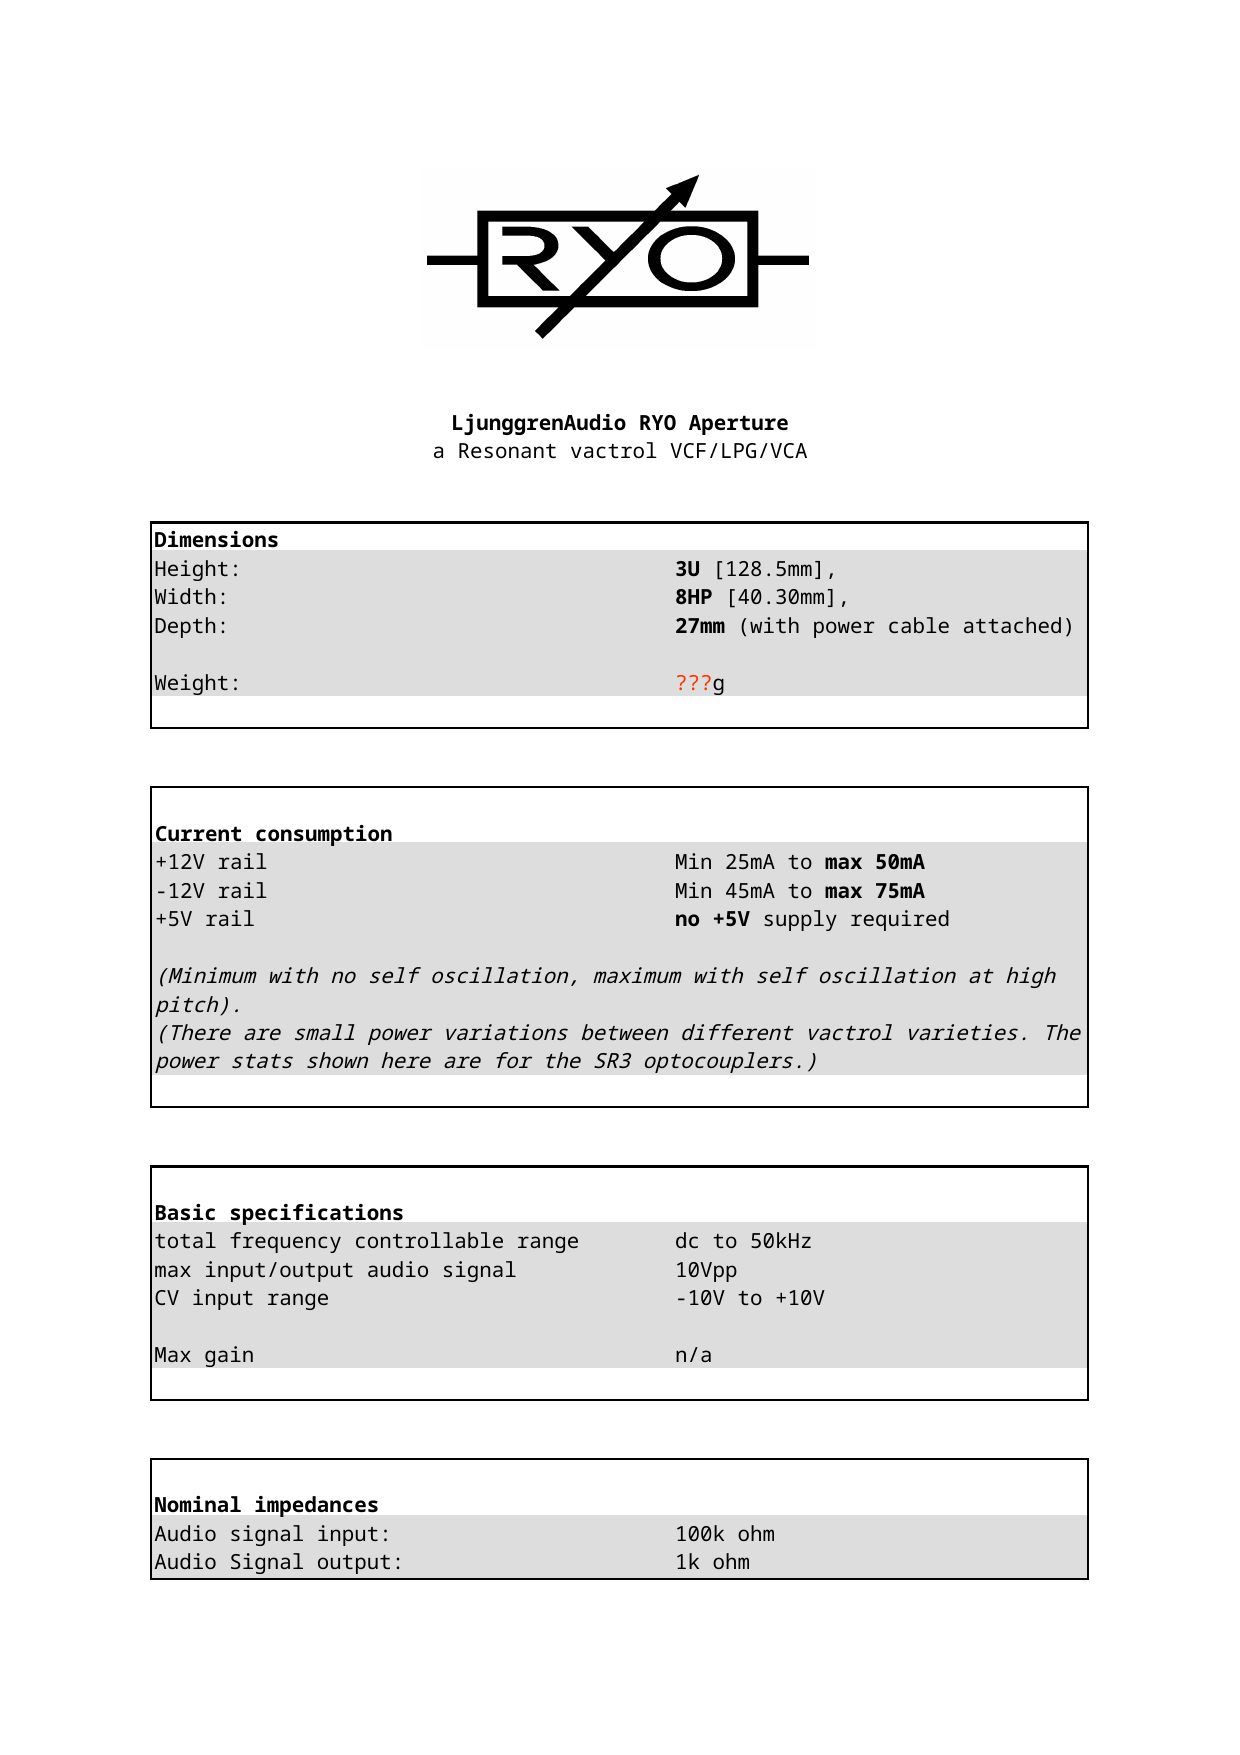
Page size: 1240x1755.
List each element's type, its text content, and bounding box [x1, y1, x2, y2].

text +5V rail no +5V supply required [152, 899, 1087, 928]
text Weight: ???g [152, 663, 1087, 696]
picture [422, 168, 817, 350]
text Current consumption [152, 814, 1087, 842]
text total frequency controllable range dc to 50kHz [152, 1222, 1087, 1251]
text +12V rail Min 25mA to max 50mA [152, 842, 1087, 871]
text Dimensions [152, 524, 1087, 550]
text Audio signal input: 100k ohm Audio Signal output: 1k ohm [152, 1515, 1087, 1578]
text CV input range -10V to +10V [152, 1279, 1087, 1307]
text Max gain n/a [152, 1336, 1087, 1368]
text max input/output audio signal 10Vpp [152, 1251, 1087, 1279]
text -12V rail Min 45mA to max 75mA [152, 871, 1087, 899]
text LjunggrenAudio RYO Aperture [150, 408, 1089, 436]
text (Minimum with no self oscillation, maximum with self oscillation at high pitch). [152, 956, 1087, 1013]
text Height: 3U [128.5mm], [152, 550, 1087, 578]
text Depth: 27mm (with power cable attached) [152, 607, 1087, 635]
text Width: 8HP [40.30mm], [152, 578, 1087, 607]
text Nominal impedances [152, 1486, 1087, 1515]
text a Resonant vactrol VCF/LPG/VCA [150, 436, 1089, 464]
text (There are small power variations between different vactrol varieties. The power stats shown here are for the SR3 optocouplers.) [152, 1013, 1087, 1075]
text Basic specifications [152, 1194, 1087, 1222]
